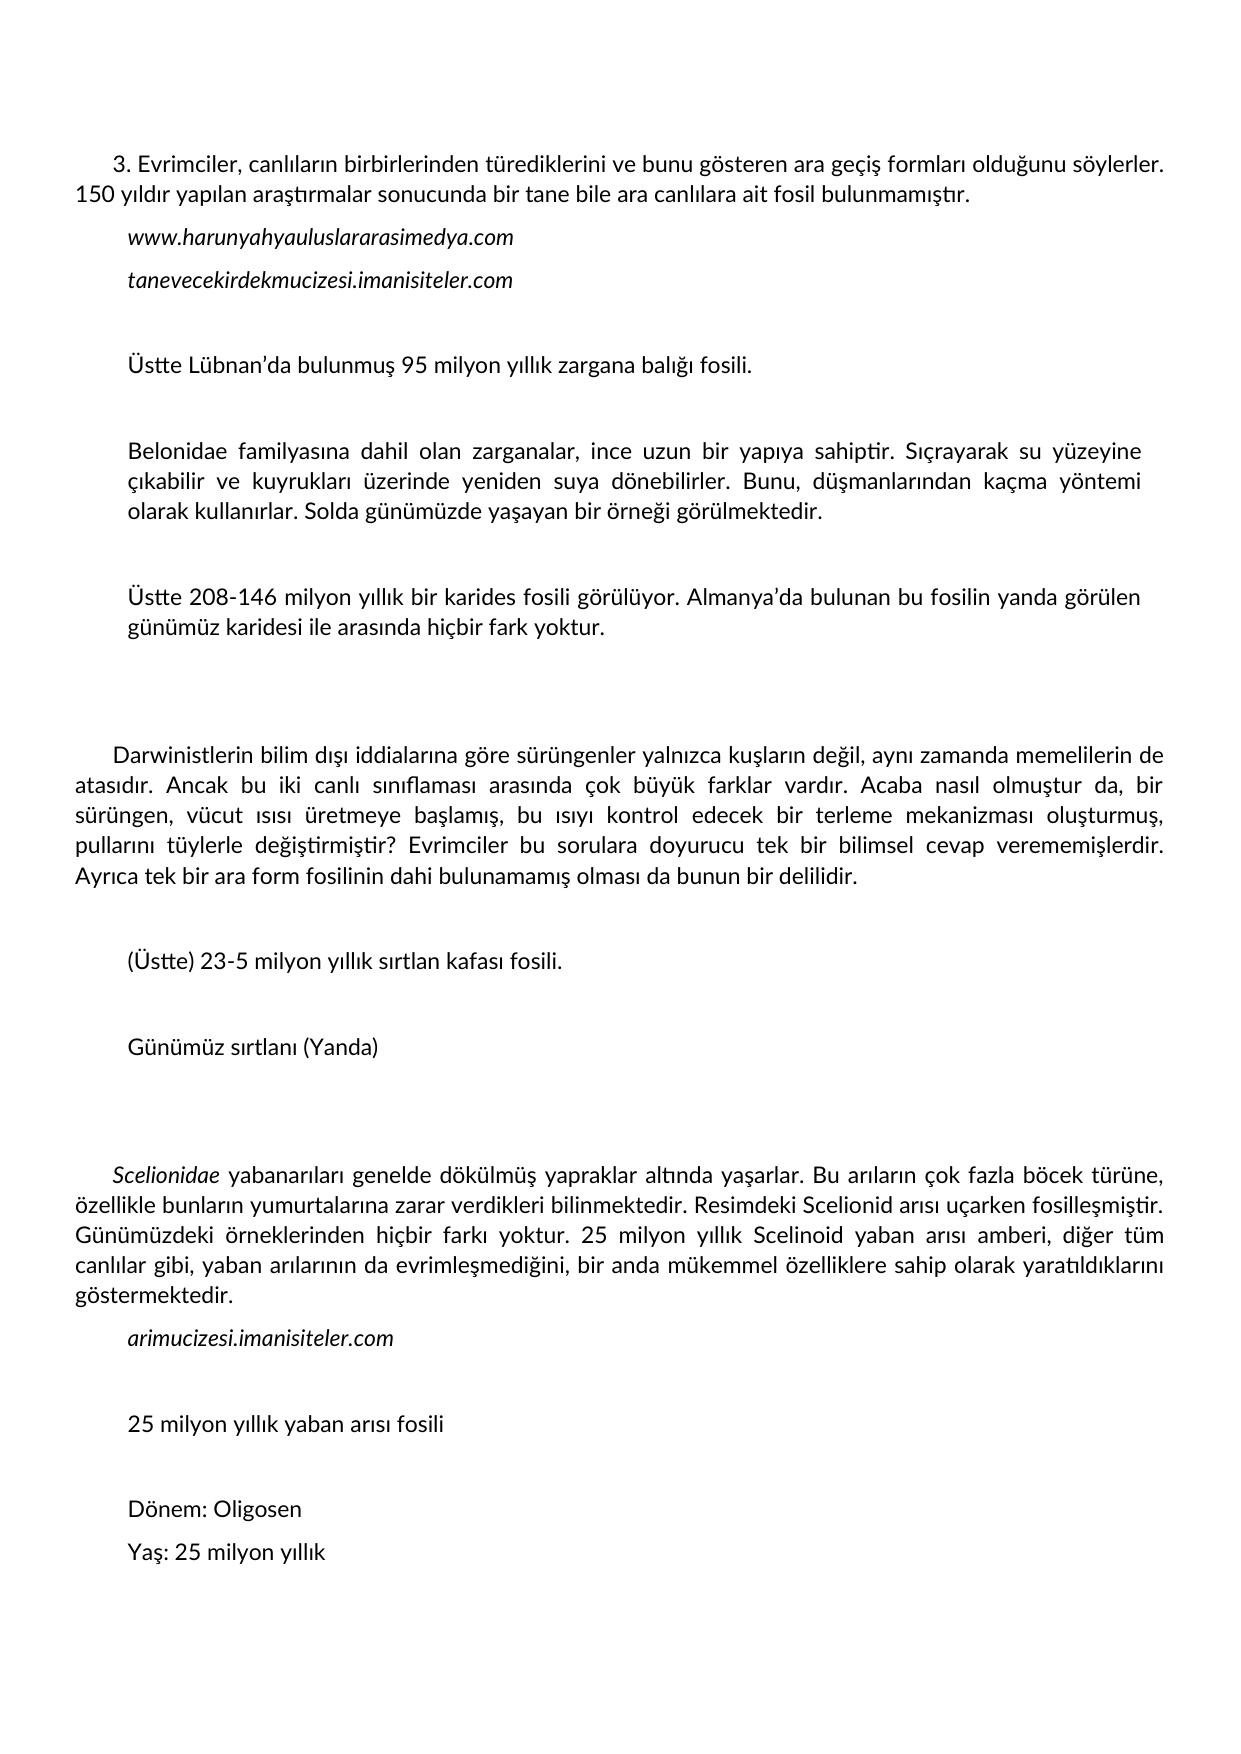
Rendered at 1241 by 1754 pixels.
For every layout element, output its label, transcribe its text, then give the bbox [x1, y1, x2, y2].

text 25 milyon yıllık yaban arısı fosili [127, 1409, 1143, 1437]
text Yaş: 25 milyon yıllık [127, 1537, 1143, 1565]
text (Üstte) 23-5 milyon yıllık sırtlan kafası fosili. [127, 947, 1143, 974]
text tanevecekirdekmucizesi.imanisiteler.com [127, 266, 1143, 293]
text www.harunyahyauluslararasimedya.com [127, 223, 1143, 250]
text Belonidae familyasına dahil olan zarganalar, ince uzun bir yapıya sahiptir. Sıçrayarak su yüzeyine çıkabilir ve kuyrukları üzerinde yeniden suya dönebilirler. Bunu, düşmanlarından kaçma yöntemi olarak kullanırlar. Solda günümüzde yaşayan bir örneği görülmektedir. [127, 436, 1143, 524]
text Üstte Lübnan’da bulunmuş 95 milyon yıllık zargana balığı fosili. [127, 351, 1143, 378]
text Günümüz sırtlanı (Yanda) [127, 1032, 1143, 1060]
text Darwinistlerin bilim dışı iddialarına göre sürüngenler yalnızca kuşların değil, aynı zamanda memelilerin de atasıdır. Ancak bu iki canlı sınıflaması arasında çok büyük farklar vardır. Acaba nasıl olmuştur da, bir sürüngen, vücut ısısı üretmeye başlamış, bu ısıyı kontrol edecek bir terleme mekanizması oluşturmuş, pullarını tüylerle değiştirmiştir? Evrimciler bu sorulara doyurucu tek bir bilimsel cevap verememişlerdir. Ayrıca tek bir ara form fosilinin dahi bulunamamış olması da bunun bir delilidir. [75, 741, 1165, 889]
text Scelionidae yabanarıları genelde dökülmüş yapraklar altında yaşarlar. Bu arıların çok fazla böcek türüne, özellikle bunların yumurtalarına zarar verdikleri bilinmektedir. Resimdeki Scelionid arısı uçarken fosilleşmiştir. Günümüzdeki örneklerinden hiçbir farkı yoktur. 25 milyon yıllık Scelinoid yaban arısı amberi, diğer tüm canlılar gibi, yaban arılarının da evrimleşmediğini, bir anda mükemmel özelliklere sahip olarak yaratıldıklarını göstermektedir. [75, 1160, 1165, 1309]
text arimucizesi.imanisiteler.com [127, 1324, 1143, 1351]
text Üstte 208-146 milyon yıllık bir karides fosili görülüyor. Almanya’da bulunan bu fosilin yanda görülen günümüz karidesi ile arasında hiçbir fark yoktur. [127, 582, 1143, 640]
text 3. Evrimciler, canlıların birbirlerinden türediklerini ve bunu gösteren ara geçiş formları olduğunu söylerler. 150 yıldır yapılan araştırmalar sonucunda bir tane bile ara canlılara ait fosil bulunmamıştır. [75, 150, 1165, 208]
text Dönem: Oligosen [127, 1495, 1143, 1522]
